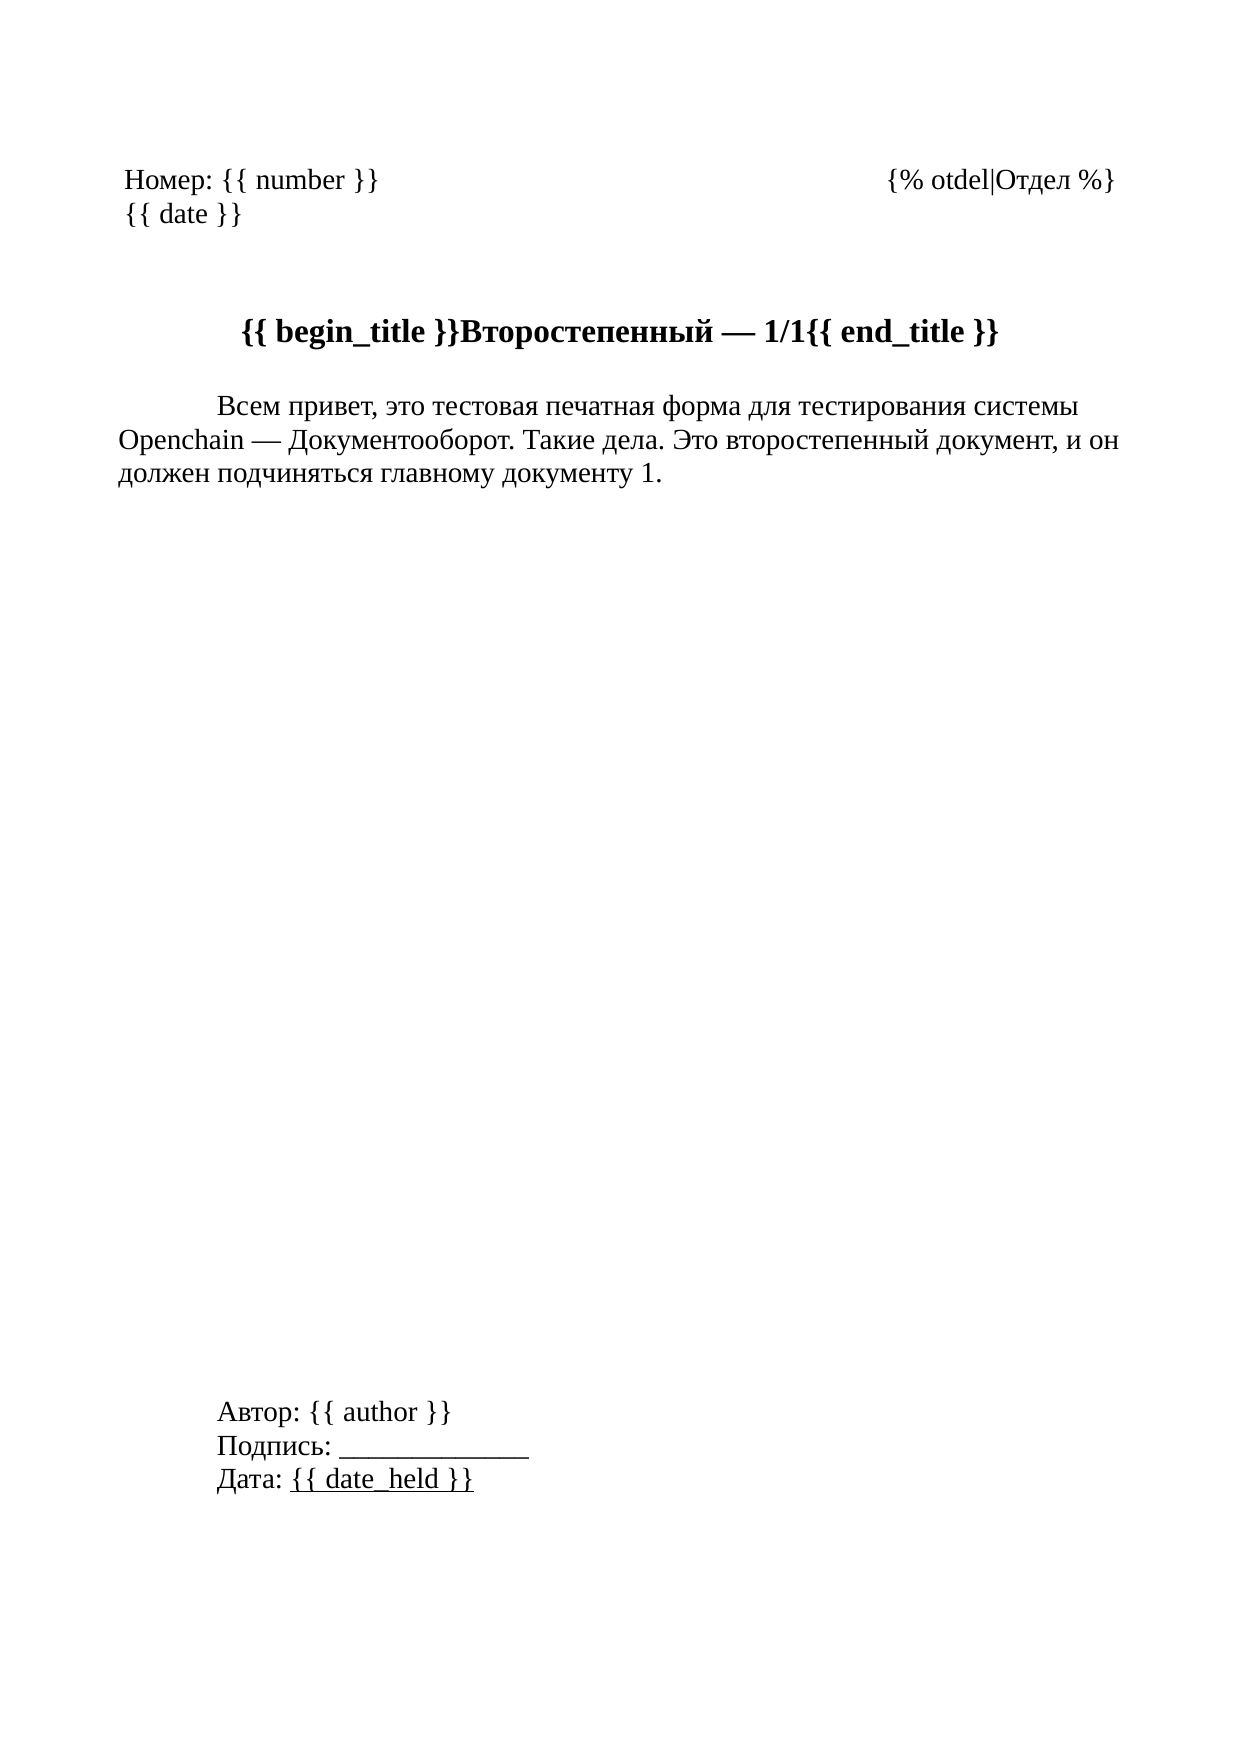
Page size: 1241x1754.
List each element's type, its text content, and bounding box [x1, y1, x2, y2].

table_header {% otdel|Отдел %} [620, 156, 1122, 235]
text Подпись: _____________ [118, 1428, 1122, 1462]
text Всем привет, это тестовая печатная форма для тестирования системы Openchain — Документооборот. Такие дела. Это второстепенный документ, и он должен подчиняться главному документу 1. [118, 388, 1122, 489]
text {{ begin_title }}Второстепенный — 1/1{{ end_title }} [118, 312, 1122, 350]
text Автор: {{ author }} [118, 1394, 1122, 1428]
table_header Номер: {{ number }} {{ date }} [118, 156, 620, 235]
text Дата: {{ date_held }} [118, 1462, 1122, 1495]
